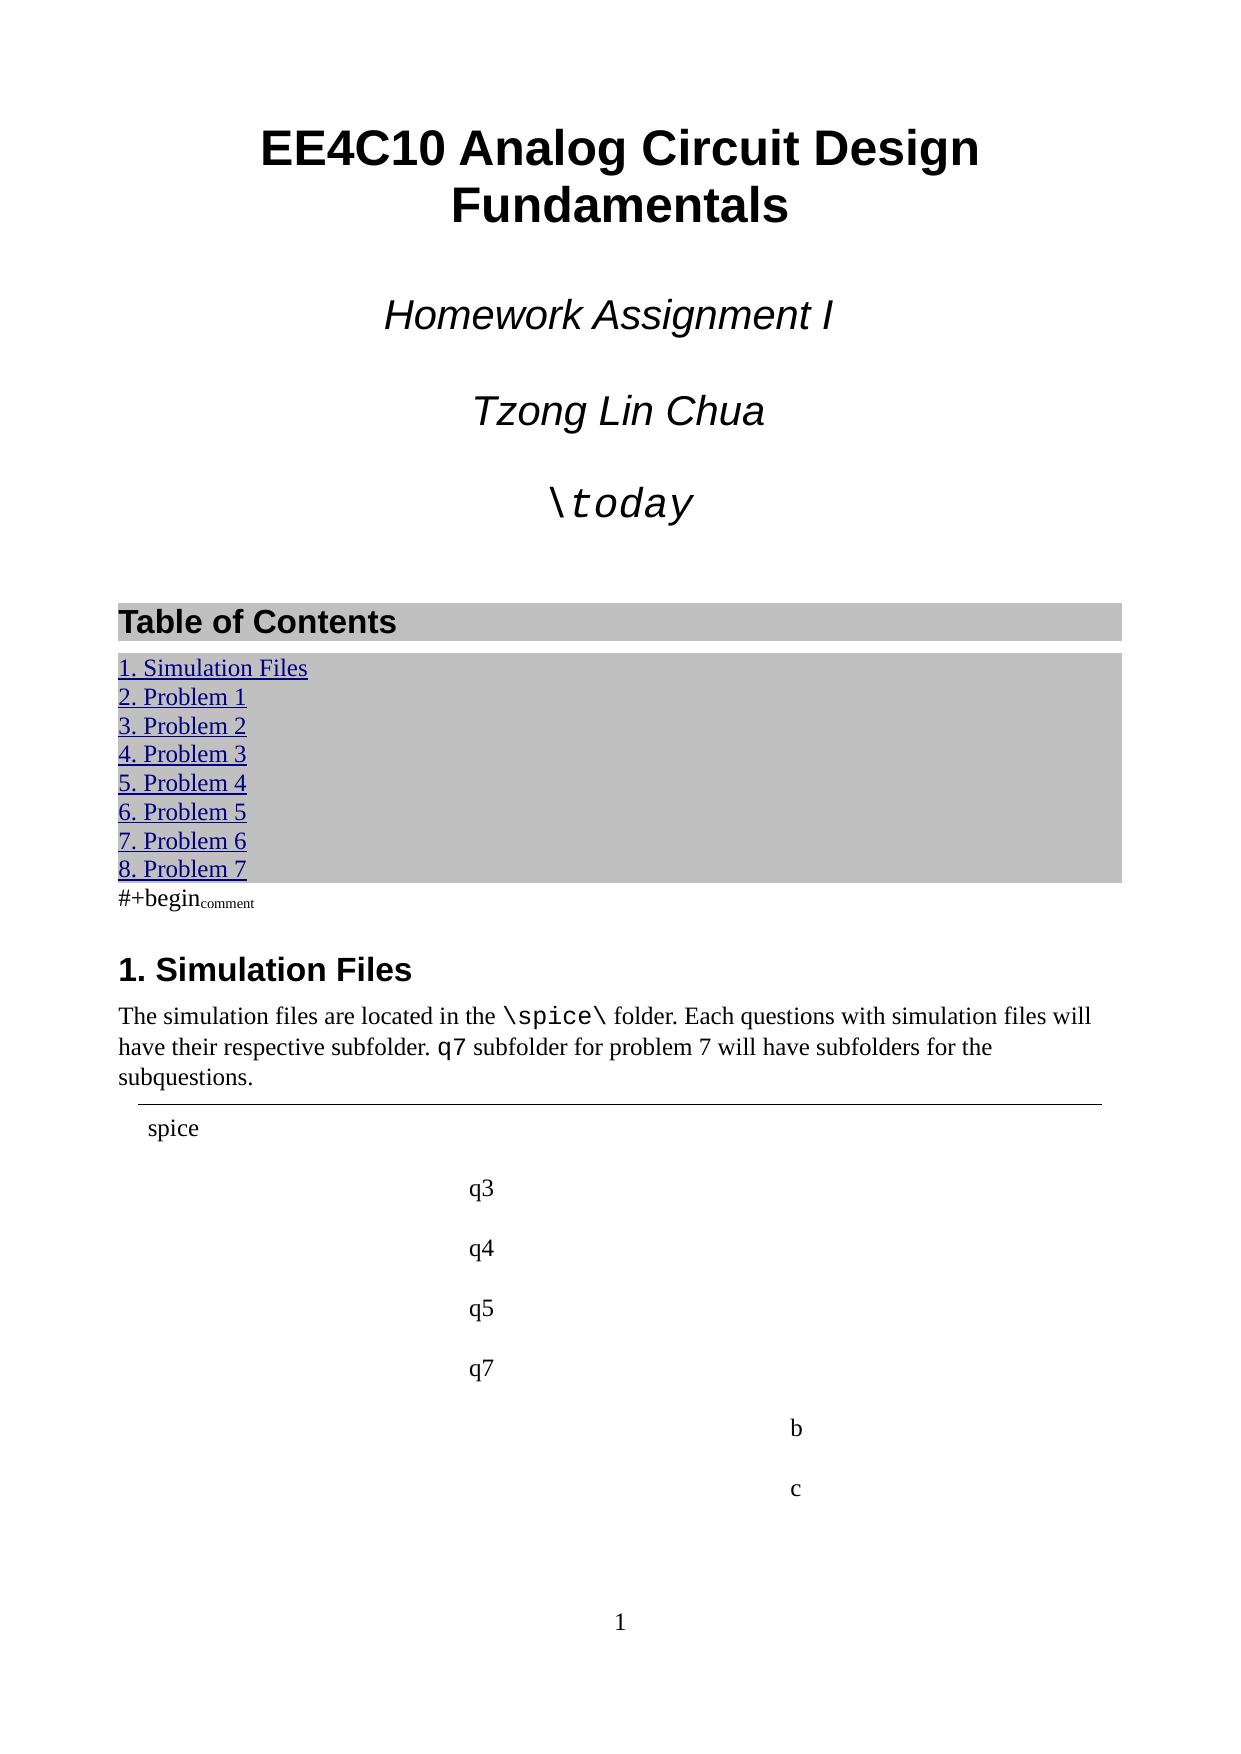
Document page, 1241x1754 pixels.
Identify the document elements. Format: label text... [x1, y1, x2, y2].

table_cell [138, 1344, 459, 1404]
text 6. Problem 5 [118, 797, 1122, 826]
table_cell [781, 1224, 1102, 1284]
text 7. Problem 6 [118, 826, 1122, 854]
table_cell [138, 1464, 459, 1524]
table_cell [138, 1284, 459, 1344]
table_cell [781, 1164, 1102, 1224]
text 1. Simulation Files [118, 653, 1122, 682]
subtitle Simulation Files [118, 949, 1122, 988]
text 5. Problem 4 [118, 768, 1122, 797]
subtitle Tzong Lin Chua [118, 386, 1122, 434]
text 3. Problem 2 [118, 711, 1122, 739]
subtitle \today [118, 482, 1122, 529]
text The simulation files are located in the \spice\ folder. Each questions with simulation files will have their respective subfolder. q7 subfolder for problem 7 will have subfolders for the subquestions. [118, 1001, 1122, 1091]
table_cell q4 [460, 1224, 781, 1284]
subtitle Homework Assignment I [118, 291, 1122, 338]
table_cell q5 [460, 1284, 781, 1344]
table_header [460, 1105, 781, 1164]
table_cell [460, 1464, 781, 1524]
table_cell q3 [460, 1164, 781, 1224]
table_cell [781, 1344, 1102, 1404]
table_cell [138, 1224, 459, 1284]
text 8. Problem 7 [118, 854, 1122, 883]
subtitle Table of Contents [118, 602, 1122, 641]
table_cell q7 [460, 1344, 781, 1404]
title EE4C10 Analog Circuit Design Fundamentals [118, 118, 1122, 233]
table_cell [138, 1404, 459, 1464]
text #+begincomment [118, 883, 1122, 912]
text 2. Problem 1 [118, 682, 1122, 711]
table_cell [460, 1404, 781, 1464]
table_header spice [138, 1105, 459, 1164]
table_cell b [781, 1404, 1102, 1464]
text 4. Problem 3 [118, 739, 1122, 768]
table_cell [781, 1284, 1102, 1344]
table_cell c [781, 1464, 1102, 1524]
table_cell [138, 1164, 459, 1224]
table_header [781, 1105, 1102, 1164]
